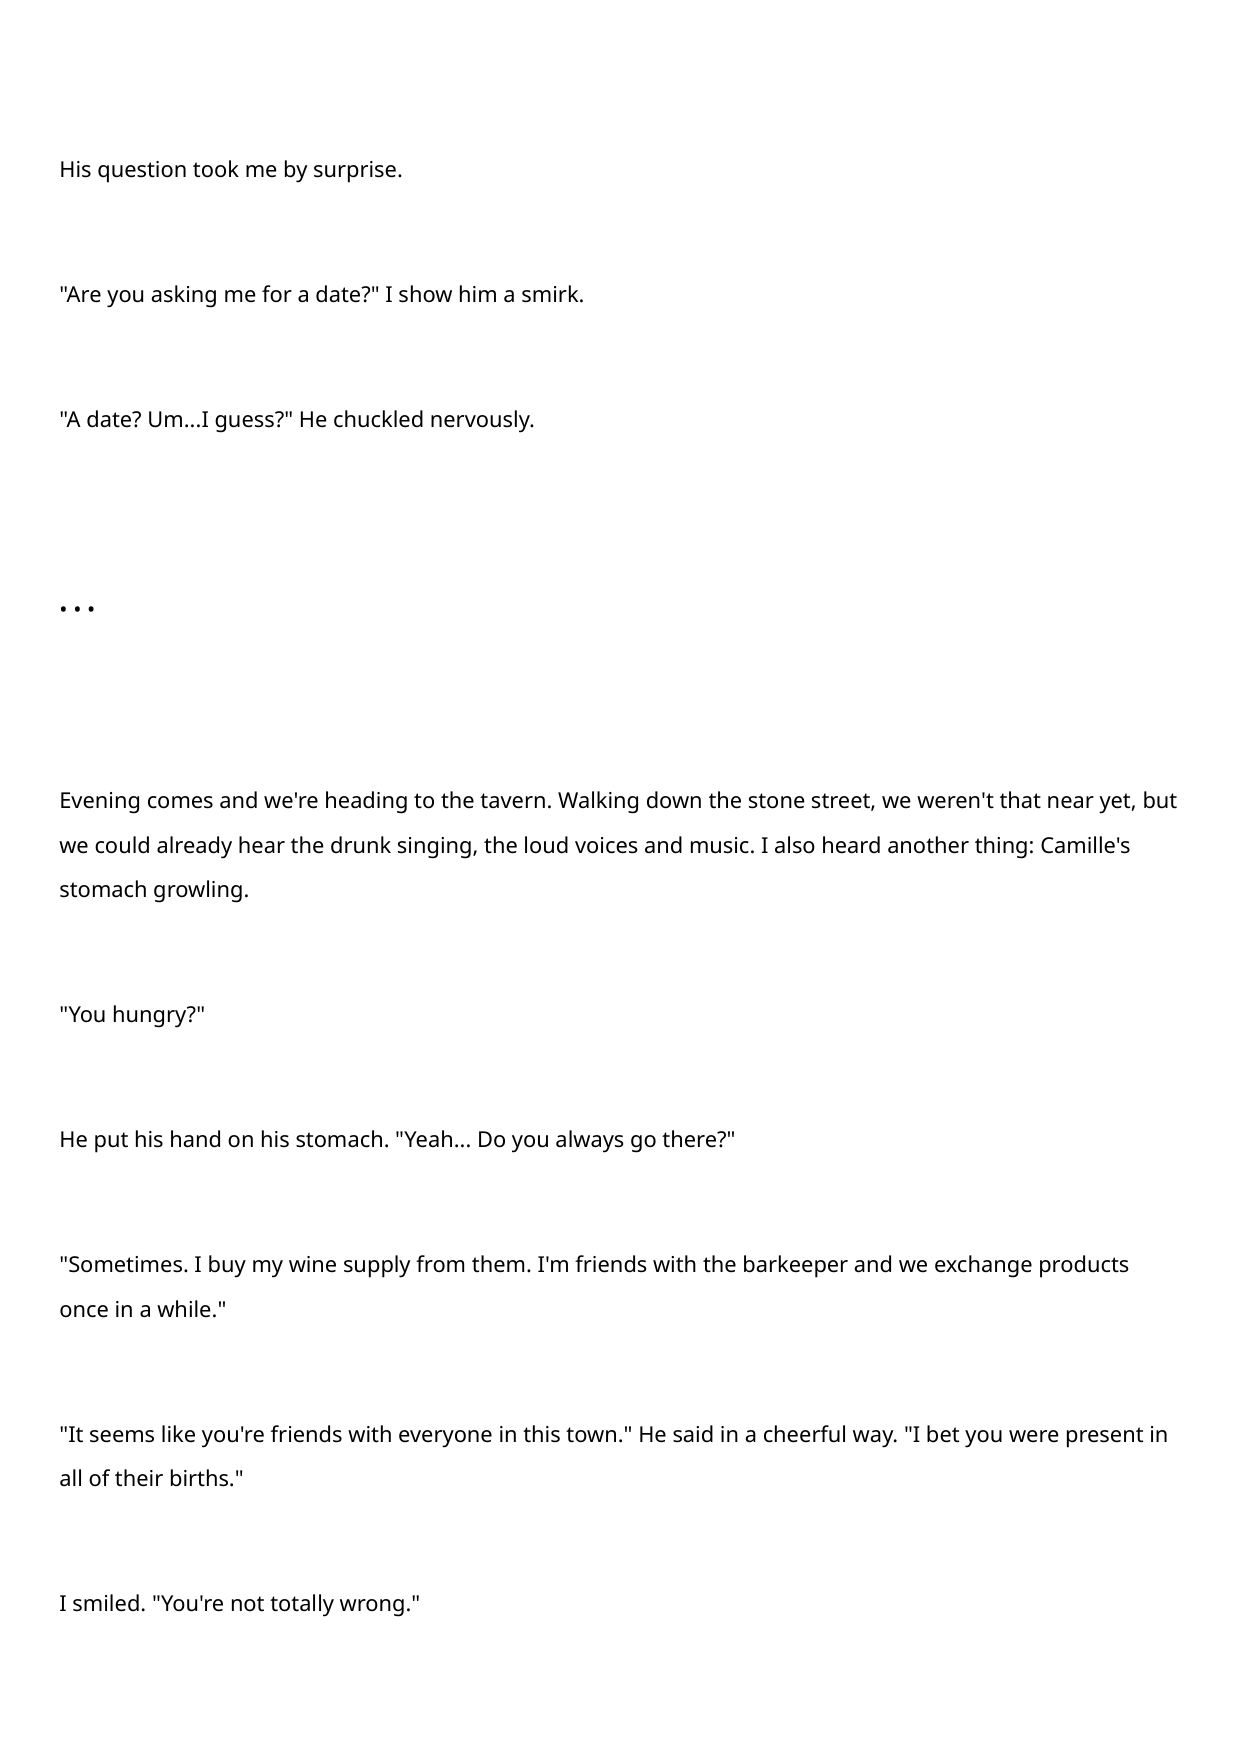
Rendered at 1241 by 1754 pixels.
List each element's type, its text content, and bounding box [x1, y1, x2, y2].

text "You hungry?" [59, 999, 1181, 1029]
text • • • [59, 594, 1181, 624]
text "Are you asking me for a date?" I show him a smirk. [59, 279, 1181, 309]
text He put his hand on his stomach. "Yeah... Do you always go there?" [59, 1124, 1181, 1154]
text Evening comes and we're heading to the tavern. Walking down the stone street, we weren't that near yet, but we could already hear the drunk singing, the loud voices and music. I also heard another thing: Camille's stomach growling. [59, 785, 1181, 904]
text "Sometimes. I buy my wine supply from them. I'm friends with the barkeeper and we exchange products once in a while." [59, 1249, 1181, 1323]
text His question took me by surprise. [59, 154, 1181, 184]
text I smiled. "You're not totally wrong." [59, 1588, 1181, 1618]
text "A date? Um...I guess?" He chuckled nervously. [59, 404, 1181, 434]
text "It seems like you're friends with everyone in this town." He said in a cheerful way. "I bet you were present in all of their births." [59, 1419, 1181, 1493]
